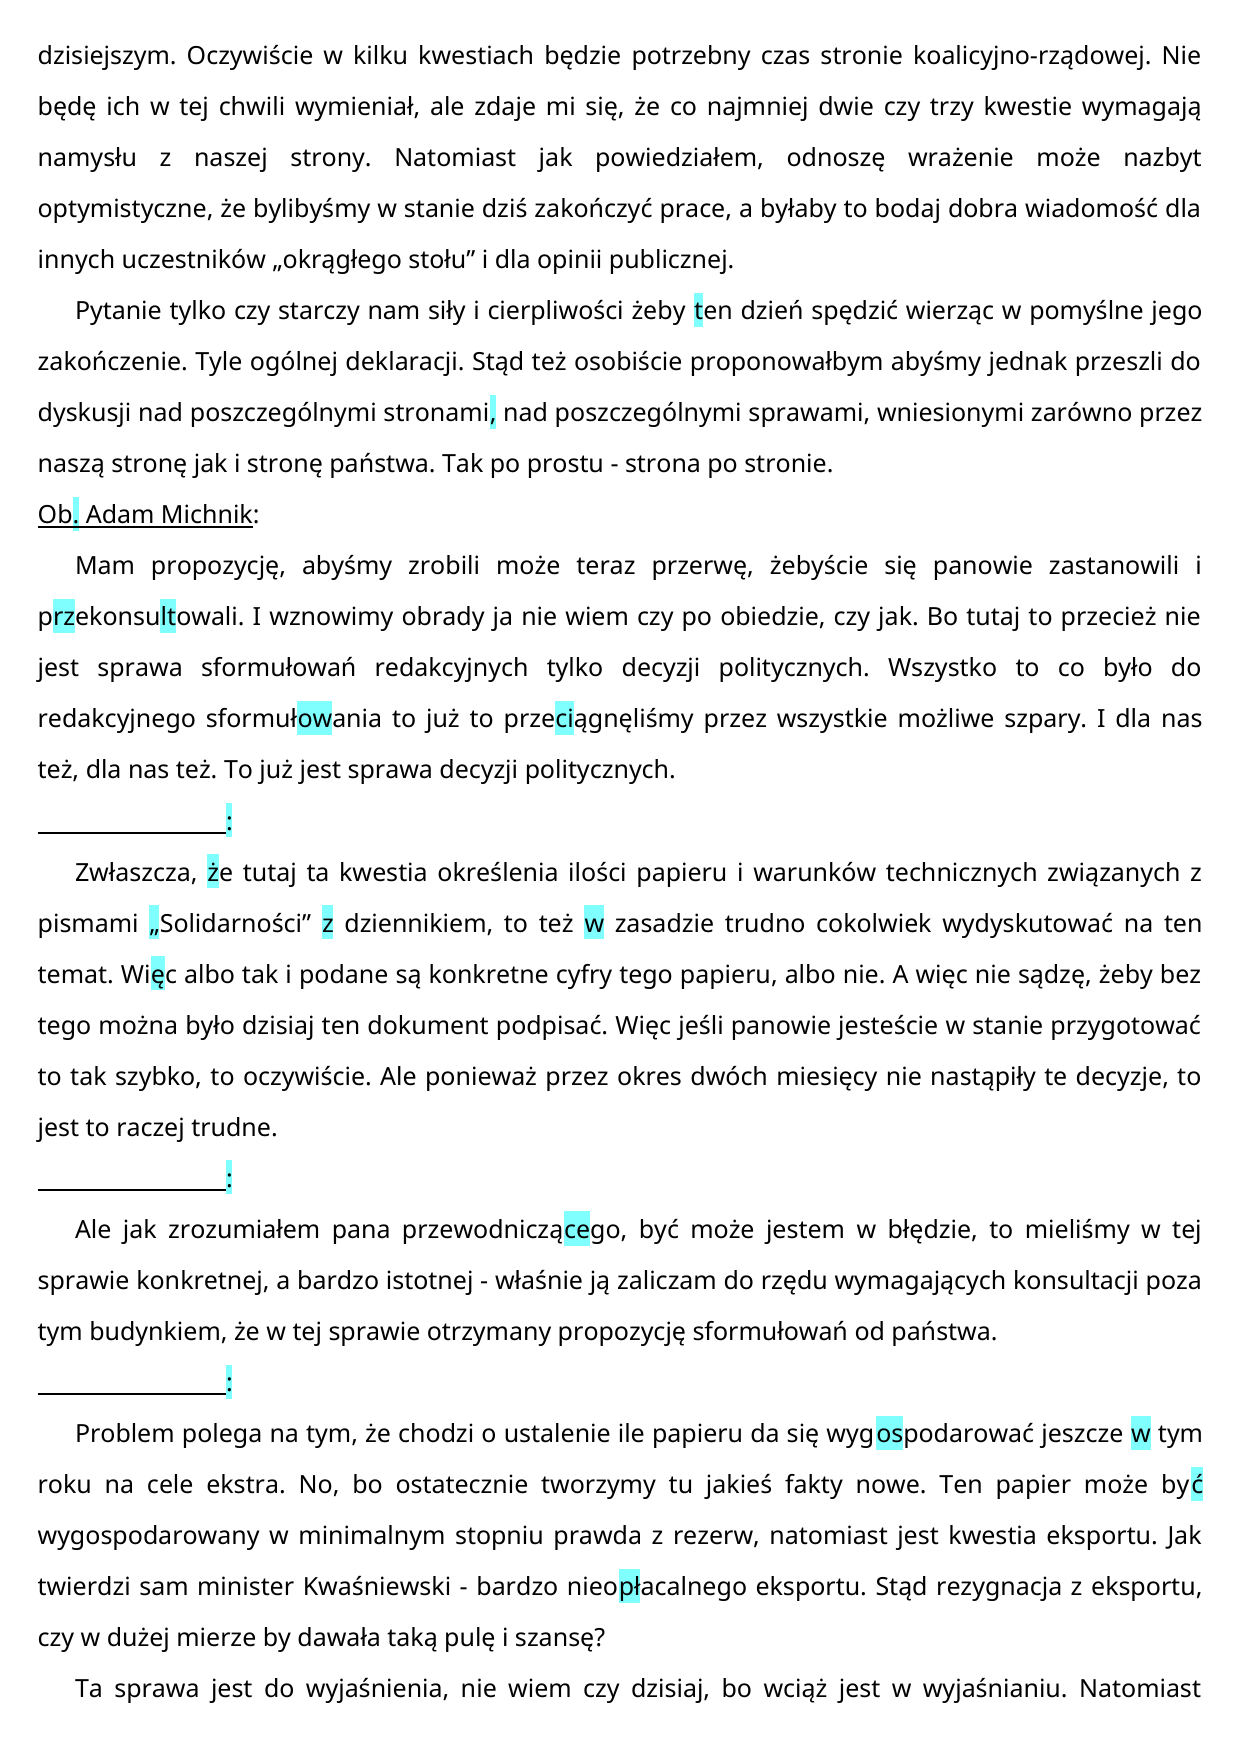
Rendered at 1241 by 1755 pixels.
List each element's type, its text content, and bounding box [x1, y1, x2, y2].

text dzisiejszym. Oczywiście w kilku kwestiach będzie potrzebny czas stronie koalicyjno-rządowej. Nie będę ich w tej chwili wymieniał, ale zdaje mi się, że co najmniej dwie czy trzy kwestie wymagają namysłu z naszej strony. Natomiast jak powiedziałem, odnoszę wrażenie może nazbyt optymistyczne, że bylibyśmy w stanie dziś zakończyć prace, a byłaby to bodaj dobra wiadomość dla innych uczestników „okrągłego stołu” i dla opinii publicznej. [37, 37, 1203, 276]
text Zwłaszcza, że tutaj ta kwestia określenia ilości papieru i warunków technicznych związanych z pismami „Solidarności” z dziennikiem, to też w zasadzie trudno cokolwiek wydyskutować na ten temat. Więc albo tak i podane są konkretne cyfry tego papieru, albo nie. A więc nie sądzę, żeby bez tego można było dzisiaj ten dokument podpisać. Więc jeśli panowie jesteście w stanie przygotować to tak szybko, to oczywiście. Ale ponieważ przez okres dwóch miesięcy nie nastąpiły te decyzje, to jest to raczej trudne. [37, 854, 1203, 1143]
text Ta sprawa jest do wyjaśnienia, nie wiem czy dzisiaj, bo wciąż jest w wyjaśnianiu. Natomiast [37, 1671, 1203, 1705]
text : [37, 1160, 1203, 1194]
text : [37, 803, 1203, 837]
text Ale jak zrozumiałem pana przewodniczącego, być może jestem w błędzie, to mieliśmy w tej sprawie konkretnej, a bardzo istotnej - właśnie ją zaliczam do rzędu wymagających konsultacji poza tym budynkiem, że w tej sprawie otrzymany propozycję sformułowań od państwa. [37, 1211, 1203, 1348]
text Problem polega na tym, że chodzi o ustalenie ile papieru da się wygospodarować jeszcze w tym roku na cele ekstra. No, bo ostatecznie tworzymy tu jakieś fakty nowe. Ten papier może być wygospodarowany w minimalnym stopniu prawda z rezerw, natomiast jest kwestia eksportu. Jak twierdzi sam minister Kwaśniewski - bardzo nieopłacalnego eksportu. Stąd rezygnacja z eksportu, czy w dużej mierze by dawała taką pulę i szansę? [37, 1416, 1203, 1654]
text Ob. Adam Michnik: [37, 497, 1203, 531]
text : [37, 1364, 1203, 1399]
text Pytanie tylko czy starczy nam siły i cierpliwości żeby ten dzień spędzić wierząc w pomyślne jego zakończenie. Tyle ogólnej deklaracji. Stąd też osobiście proponowałbym abyśmy jednak przeszli do dyskusji nad poszczególnymi stronami, nad poszczególnymi sprawami, wniesionymi zarówno przez naszą stronę jak i stronę państwa. Tak po prostu - strona po stronie. [37, 293, 1203, 480]
text Mam propozycję, abyśmy zrobili może teraz przerwę, żebyście się panowie zastanowili i przekonsultowali. I wznowimy obrady ja nie wiem czy po obiedzie, czy jak. Bo tutaj to przecież nie jest sprawa sformułowań redakcyjnych tylko decyzji politycznych. Wszystko to co było do redakcyjnego sformułowania to już to przeciągnęliśmy przez wszystkie możliwe szpary. I dla nas też, dla nas też. To już jest sprawa decyzji politycznych. [37, 548, 1203, 786]
